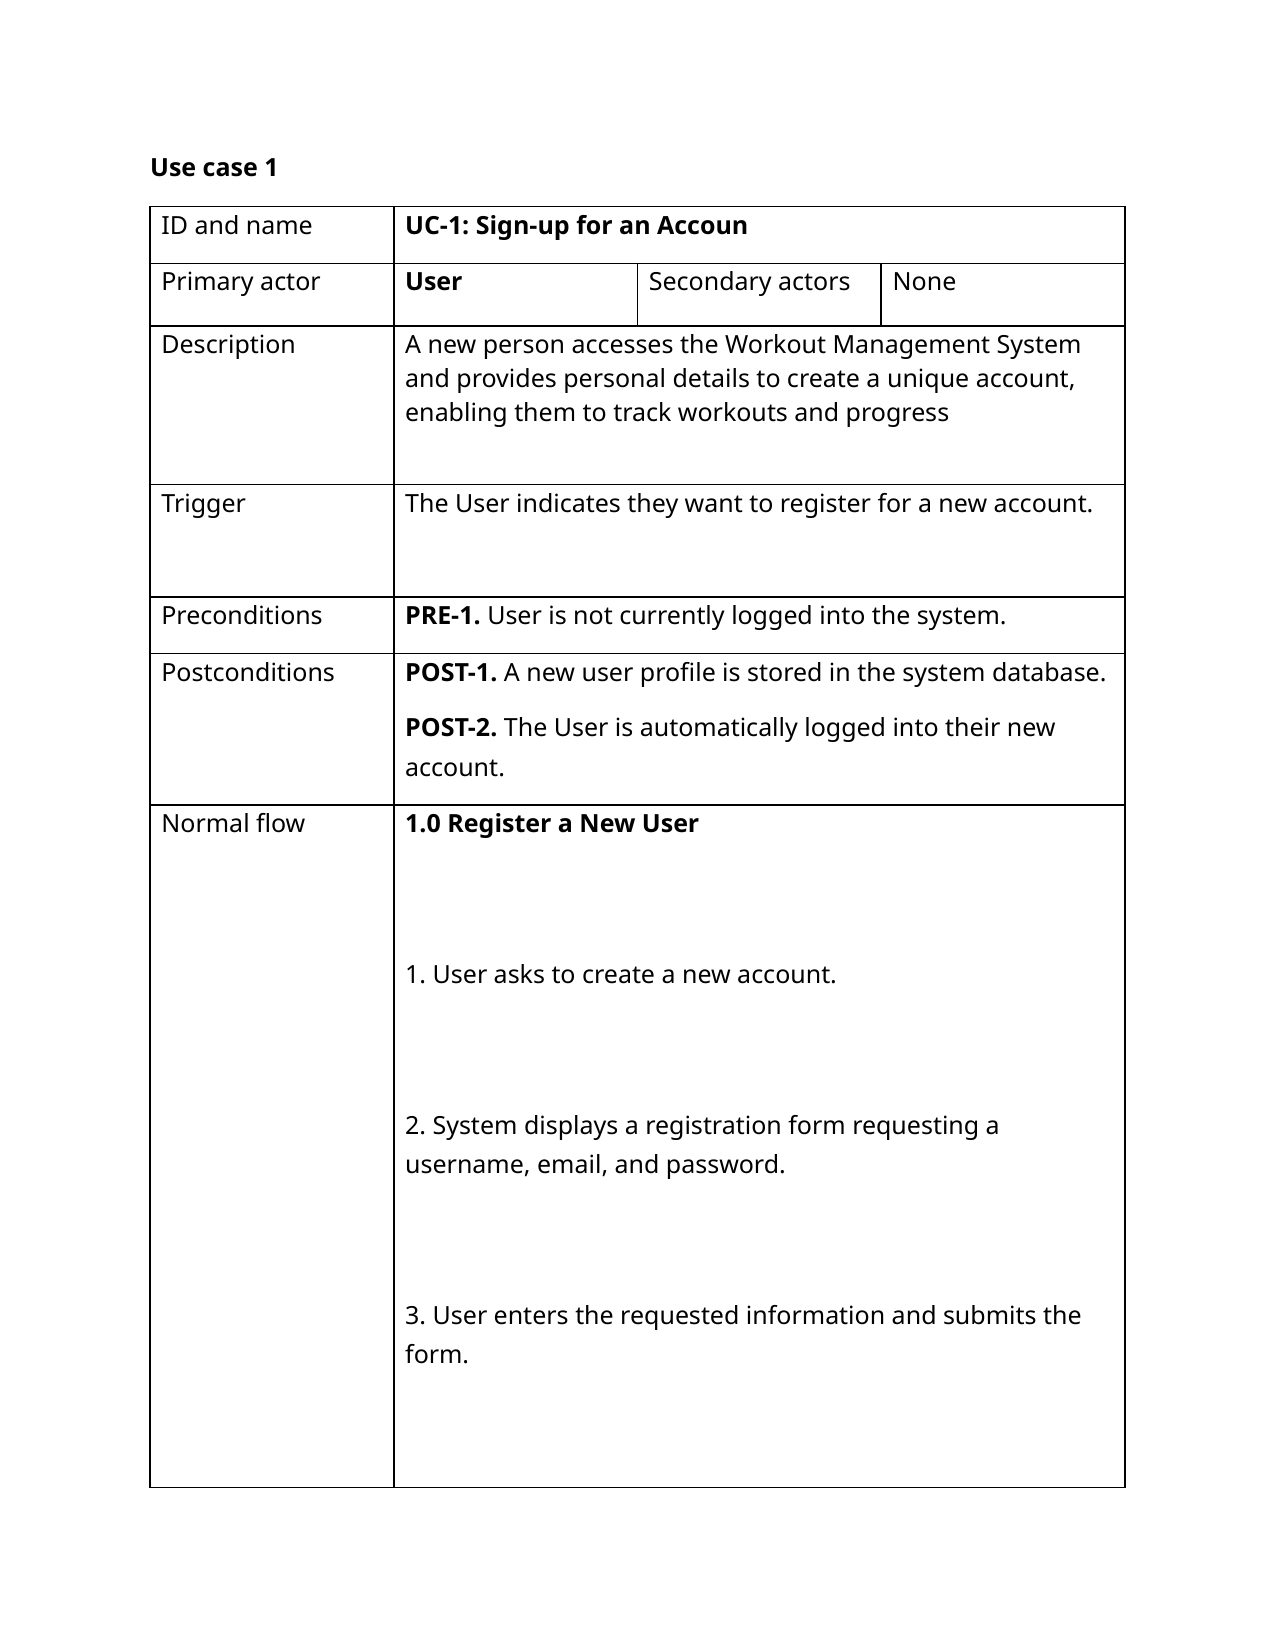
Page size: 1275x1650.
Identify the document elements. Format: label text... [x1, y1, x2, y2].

table_cell User [395, 264, 637, 325]
table_cell Postconditions [151, 654, 393, 804]
table_cell Secondary actors [638, 264, 880, 325]
table_cell Primary actor [151, 264, 393, 325]
table_cell None [882, 264, 1124, 325]
table_cell PRE-1. User is not currently logged into the system. [395, 598, 1124, 653]
table_cell A new person accesses the Workout Management System and provides personal details to create a unique account, enabling them to track workouts and progress [395, 327, 1124, 484]
table_cell Description [151, 327, 393, 484]
table_cell POST-1. A new user profile is stored in the system database. POST-2. The User is automatically logged into their new account. [395, 654, 1124, 804]
table_header ID and name [151, 207, 393, 262]
text Use case 1 [150, 150, 1125, 184]
table_header UC-1: Sign-up for an Accoun [395, 207, 1124, 262]
table_cell Trigger [151, 485, 393, 596]
table_cell 1.0 Register a New User 1. User asks to create a new account. 2. System displays a registration form requesting a username, email, and password. 3. User enters the requested information and submits the form. [395, 806, 1124, 1487]
table_cell Preconditions [151, 598, 393, 653]
table_cell The User indicates they want to register for a new account. [395, 485, 1124, 596]
table_cell Normal flow [151, 806, 393, 1487]
